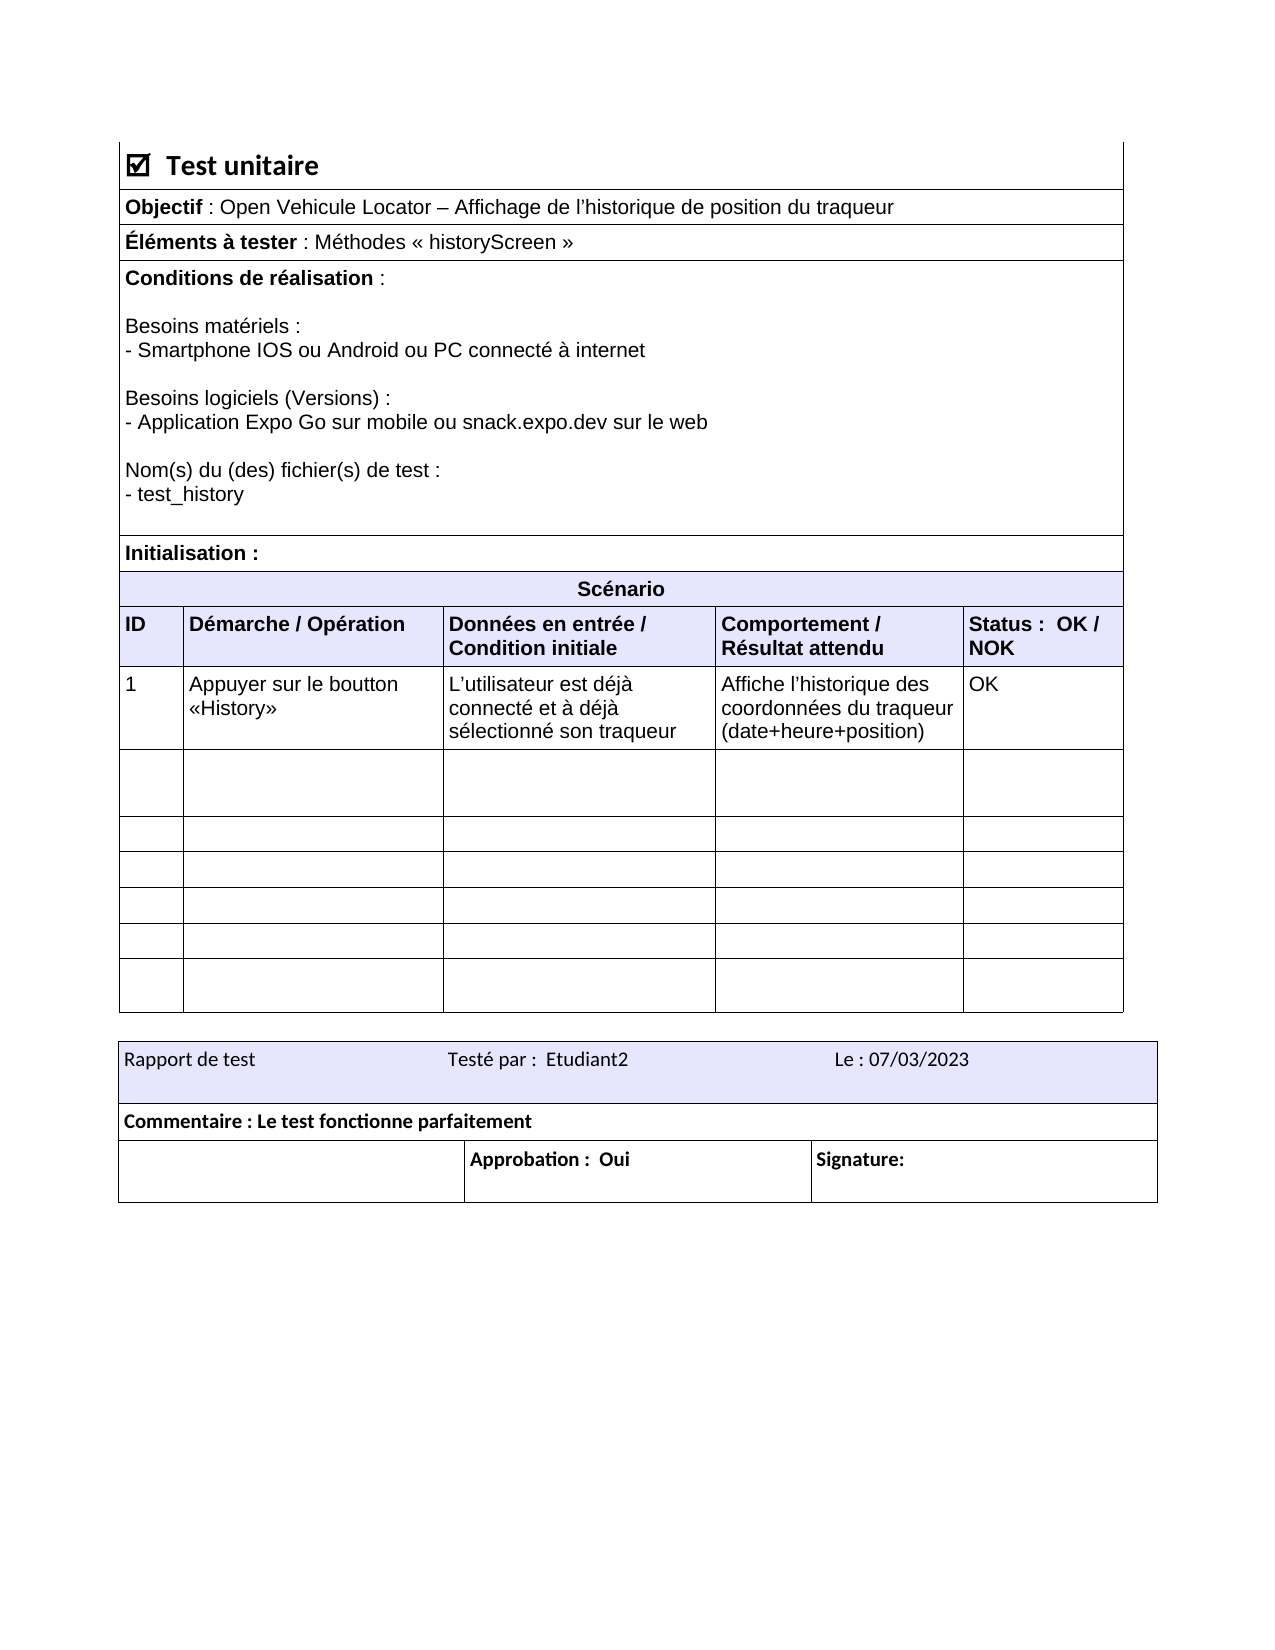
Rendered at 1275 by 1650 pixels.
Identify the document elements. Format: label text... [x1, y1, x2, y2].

table_cell [119, 1141, 464, 1202]
table_cell [120, 888, 183, 922]
table_cell [964, 888, 1123, 922]
table_cell Status : OK / NOK [964, 607, 1123, 666]
table_cell [444, 888, 715, 922]
table_cell [120, 750, 183, 816]
table_cell [964, 817, 1123, 851]
table_cell [444, 924, 715, 958]
table_cell Signature: [812, 1141, 1157, 1202]
table_cell Éléments à tester : Méthodes « historyScreen » [120, 225, 1123, 260]
table_header  Test unitaire [120, 142, 1123, 189]
table_cell [716, 750, 963, 816]
table_cell ID [120, 607, 183, 666]
table_cell [716, 888, 963, 922]
table_cell Initialisation : [120, 536, 1123, 571]
table_cell [120, 959, 183, 1012]
table_cell Comportement / Résultat attendu [716, 607, 963, 666]
table_cell [120, 852, 183, 887]
table_cell [444, 817, 715, 851]
table_cell [964, 750, 1123, 816]
table_cell [184, 817, 443, 851]
table_cell [444, 750, 715, 816]
table_cell OK [964, 667, 1123, 749]
table_cell [716, 852, 963, 887]
table_cell Conditions de réalisation : Besoins matériels : - Smartphone IOS ou Android ou PC connecté à internet Besoins logiciels (Versions) : - Application Expo Go sur mobile ou snack.expo.dev sur le web Nom(s) du (des) fichier(s) de test : - test_history [120, 261, 1123, 535]
table_cell [184, 852, 443, 887]
table_cell [444, 959, 715, 1012]
table_cell [120, 924, 183, 958]
table_cell [716, 959, 963, 1012]
table_cell [964, 924, 1123, 958]
table_cell [964, 852, 1123, 887]
table_cell [184, 888, 443, 922]
table_cell [184, 959, 443, 1012]
table_cell L’utilisateur est déjà connecté et à déjà sélectionné son traqueur [444, 667, 715, 749]
table_cell 1 [120, 667, 183, 749]
table_cell [716, 924, 963, 958]
table_cell Approbation : Oui [465, 1141, 811, 1202]
table_cell [964, 959, 1123, 1012]
table_cell Commentaire : Le test fonctionne parfaitement [119, 1104, 1157, 1140]
table_cell [716, 817, 963, 851]
table_cell [120, 817, 183, 851]
table_cell Démarche / Opération [184, 607, 443, 666]
table_cell [184, 924, 443, 958]
table_cell Affiche l’historique des coordonnées du traqueur (date+heure+position) [716, 667, 963, 749]
table_cell Données en entrée / Condition initiale [444, 607, 715, 666]
table_cell [444, 852, 715, 887]
table_cell Objectif : Open Vehicule Locator – Affichage de l’historique de position du traqueur [120, 190, 1123, 224]
table_cell Scénario [120, 572, 1123, 606]
table_header Rapport de test Testé par : Etudiant2 Le : 07/03/2023 [119, 1042, 1157, 1103]
table_cell Appuyer sur le boutton «History» [184, 667, 443, 749]
table_cell [184, 750, 443, 816]
